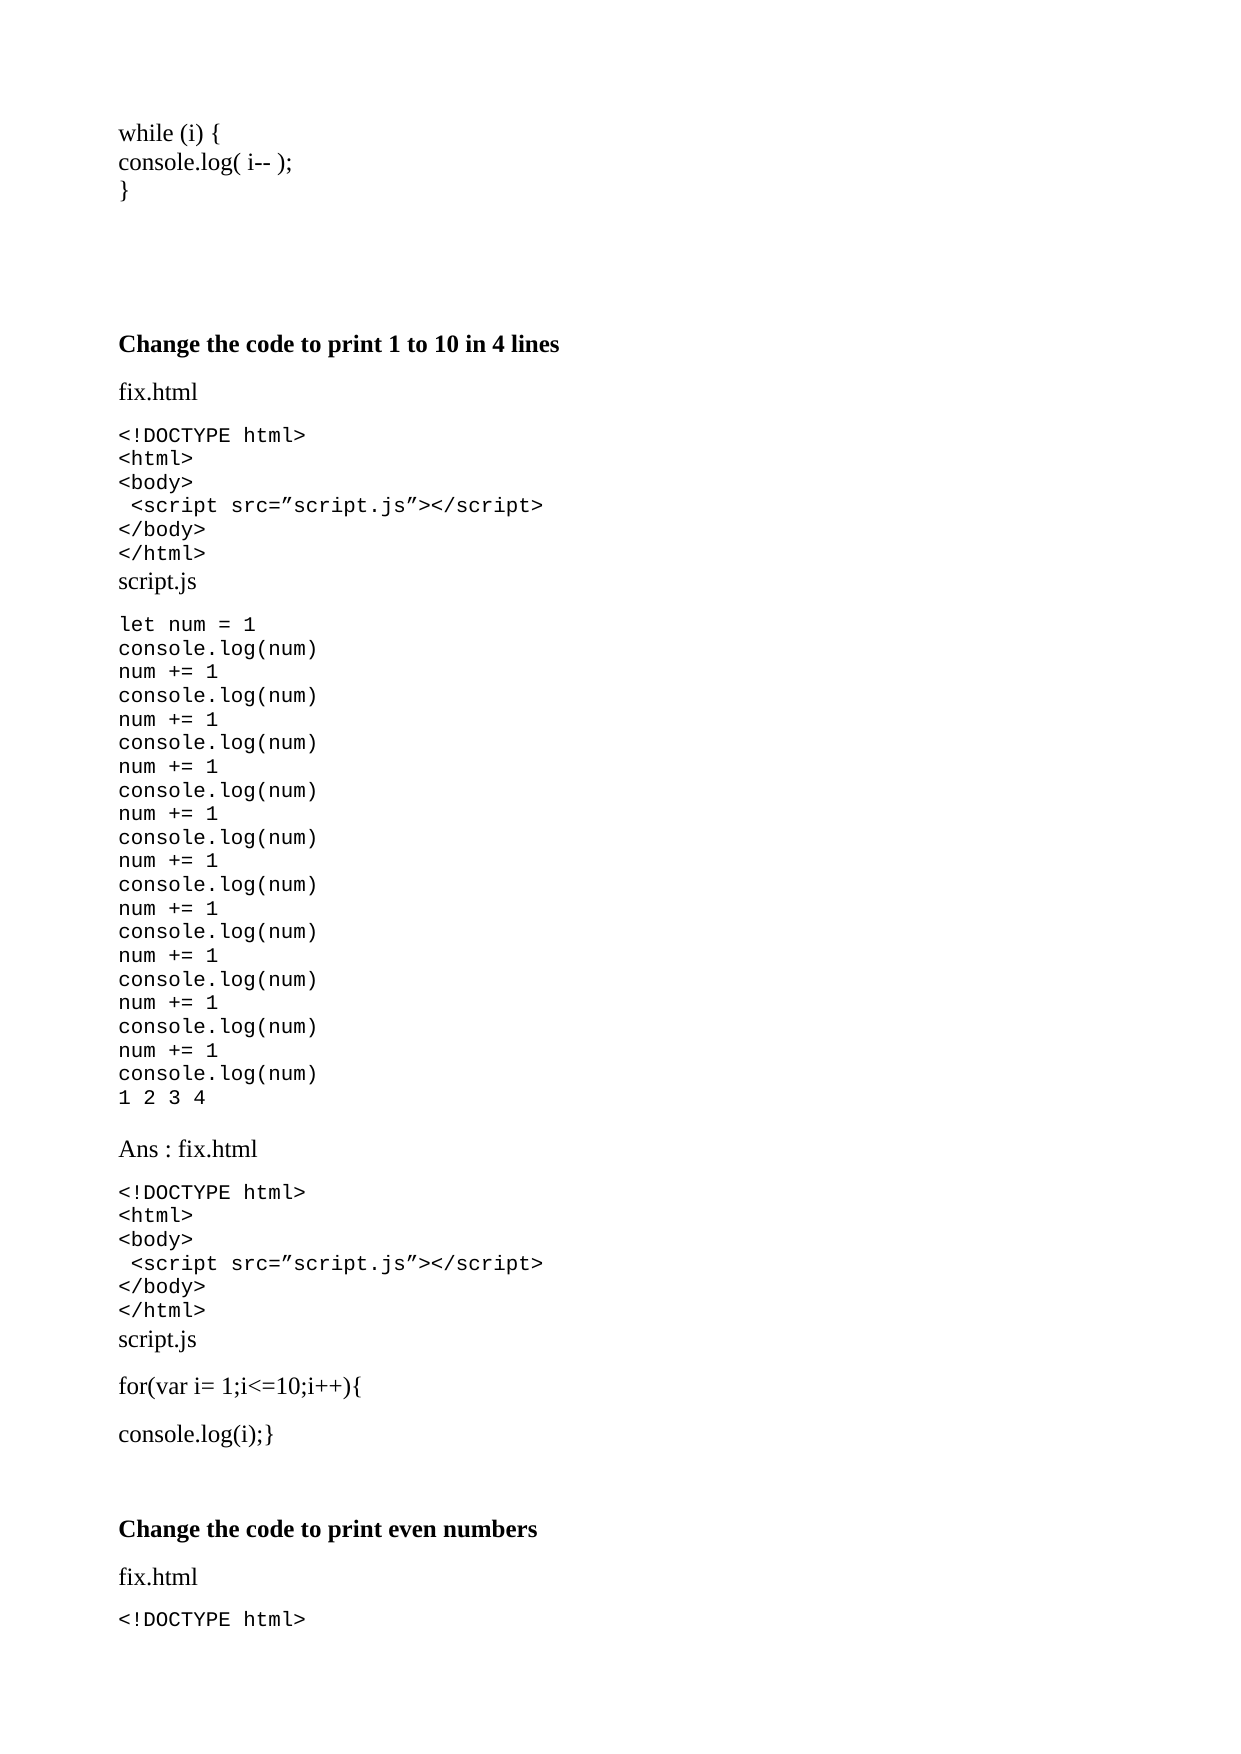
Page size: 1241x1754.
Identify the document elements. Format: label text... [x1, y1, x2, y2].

text let num = 1 [118, 614, 1122, 638]
text console.log( i-- ); [118, 147, 1122, 176]
text console.log(num) [118, 732, 1122, 756]
text </html> [118, 1300, 1122, 1324]
text </body> [118, 519, 1122, 543]
text <script src=”script.js”></script> [118, 1253, 1122, 1276]
text console.log(num) [118, 874, 1122, 898]
text <!DOCTYPE html> [118, 1182, 1122, 1206]
text num += 1 [118, 992, 1122, 1016]
text num += 1 [118, 661, 1122, 685]
text console.log(num) [118, 1016, 1122, 1040]
text while (i) { [118, 118, 1122, 147]
text Change the code to print even numbers [118, 1514, 1122, 1543]
text <script src=”script.js”></script> [118, 496, 1122, 519]
text script.js [118, 1324, 1122, 1352]
text <!DOCTYPE html> [118, 1609, 1122, 1633]
text num += 1 [118, 945, 1122, 969]
text num += 1 [118, 898, 1122, 921]
text console.log(i);} [118, 1419, 1122, 1448]
text for(var i= 1;i<=10;i++){ [118, 1371, 1122, 1400]
text console.log(num) [118, 969, 1122, 992]
text <body> [118, 472, 1122, 496]
text <html> [118, 448, 1122, 472]
text Ans : fix.html [118, 1134, 1122, 1163]
text num += 1 [118, 709, 1122, 732]
text num += 1 [118, 851, 1122, 874]
text fix.html [118, 377, 1122, 406]
text fix.html [118, 1562, 1122, 1591]
text Change the code to print 1 to 10 in 4 lines [118, 329, 1122, 358]
text console.log(num) [118, 685, 1122, 709]
text num += 1 [118, 803, 1122, 827]
text <!DOCTYPE html> [118, 424, 1122, 448]
text console.log(num) [118, 1063, 1122, 1087]
text console.log(num) [118, 921, 1122, 945]
text 1 2 3 4 [118, 1087, 1122, 1111]
text <html> [118, 1206, 1122, 1229]
text console.log(num) [118, 779, 1122, 803]
text num += 1 [118, 756, 1122, 779]
text num += 1 [118, 1040, 1122, 1063]
text <body> [118, 1229, 1122, 1253]
text script.js [118, 566, 1122, 595]
text </body> [118, 1276, 1122, 1300]
text </html> [118, 543, 1122, 566]
text console.log(num) [118, 827, 1122, 851]
text } [118, 176, 1122, 204]
text console.log(num) [118, 638, 1122, 661]
